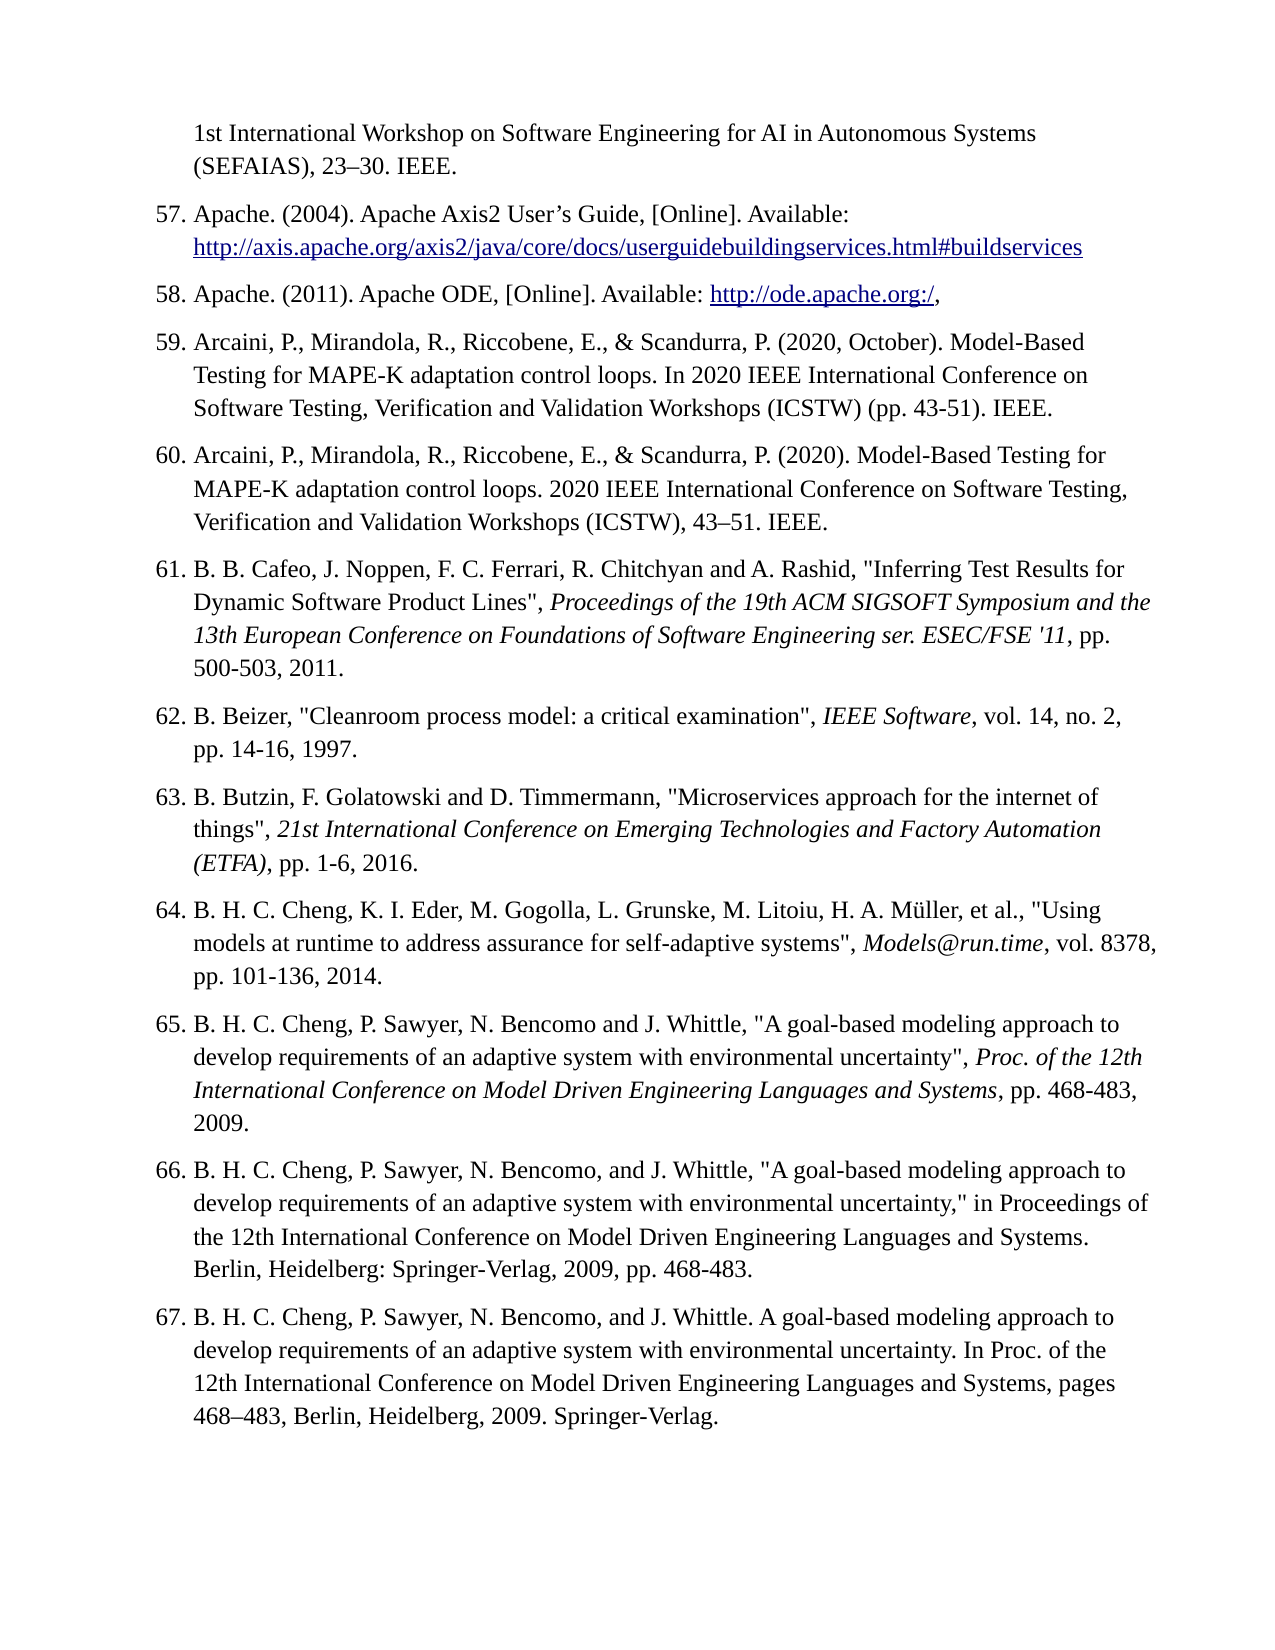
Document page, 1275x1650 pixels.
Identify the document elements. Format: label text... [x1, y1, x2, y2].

list Apache. (2004). Apache Axis2 User’s Guide, [Online]. Available: http://axis.apache.org/axis2/java/core/docs/userguidebuildingservices.html#buildservices [155, 199, 1157, 261]
list B. H. C. Cheng, P. Sawyer, N. Bencomo, and J. Whittle, "A goal-based modeling approach to develop requirements of an adaptive system with environmental uncertainty," in Proceedings of the 12th International Conference on Model Driven Engineering Languages and Systems. Berlin, Heidelberg: Springer-Verlag, 2009, pp. 468-483. [155, 1156, 1157, 1283]
list B. H. C. Cheng, P. Sawyer, N. Bencomo and J. Whittle, "A goal-based modeling approach to develop requirements of an adaptive system with environmental uncertainty", Proc. of the 12th International Conference on Model Driven Engineering Languages and Systems, pp. 468-483, 2009. [155, 1009, 1157, 1137]
list B. Beizer, "Cleanroom process model: a critical examination", IEEE Software, vol. 14, no. 2, pp. 14-16, 1997. [155, 701, 1157, 763]
list Arcaini, P., Mirandola, R., Riccobene, E., & Scandurra, P. (2020, October). Model-Based Testing for MAPE-K adaptation control loops. In 2020 IEEE International Conference on Software Testing, Verification and Validation Workshops (ICSTW) (pp. 43-51). IEEE. [155, 327, 1157, 422]
list B. H. C. Cheng, K. I. Eder, M. Gogolla, L. Grunske, M. Litoiu, H. A. Müller, et al., "Using models at runtime to address assurance for self-adaptive systems", Models@run.time, vol. 8378, pp. 101-136, 2014. [155, 895, 1157, 990]
list B. B. Cafeo, J. Noppen, F. C. Ferrari, R. Chitchyan and A. Rashid, "Inferring Test Results for Dynamic Software Product Lines", Proceedings of the 19th ACM SIGSOFT Symposium and the 13th European Conference on Foundations of Software Engineering ser. ESEC/FSE '11, pp. 500-503, 2011. [155, 554, 1157, 682]
list Arcaini, P., Mirandola, R., Riccobene, E., & Scandurra, P. (2020). Model-Based Testing for MAPE-K adaptation control loops. 2020 IEEE International Conference on Software Testing, Verification and Validation Workshops (ICSTW), 43–51. IEEE. [155, 441, 1157, 535]
list Apache. (2011). Apache ODE, [Online]. Available: http://ode.apache.org:/, [155, 279, 1157, 308]
list 1st International Workshop on Software Engineering for AI in Autonomous Systems (SEFAIAS), 23–30. IEEE. [155, 118, 1157, 180]
list B. H. C. Cheng, P. Sawyer, N. Bencomo, and J. Whittle. A goal-based modeling approach to develop requirements of an adaptive system with environmental uncertainty. In Proc. of the 12th International Conference on Model Driven Engineering Languages and Systems, pages 468–483, Berlin, Heidelberg, 2009. Springer-Verlag. [155, 1302, 1157, 1430]
list B. Butzin, F. Golatowski and D. Timmermann, "Microservices approach for the internet of things", 21st International Conference on Emerging Technologies and Factory Automation (ETFA), pp. 1-6, 2016. [155, 782, 1157, 876]
